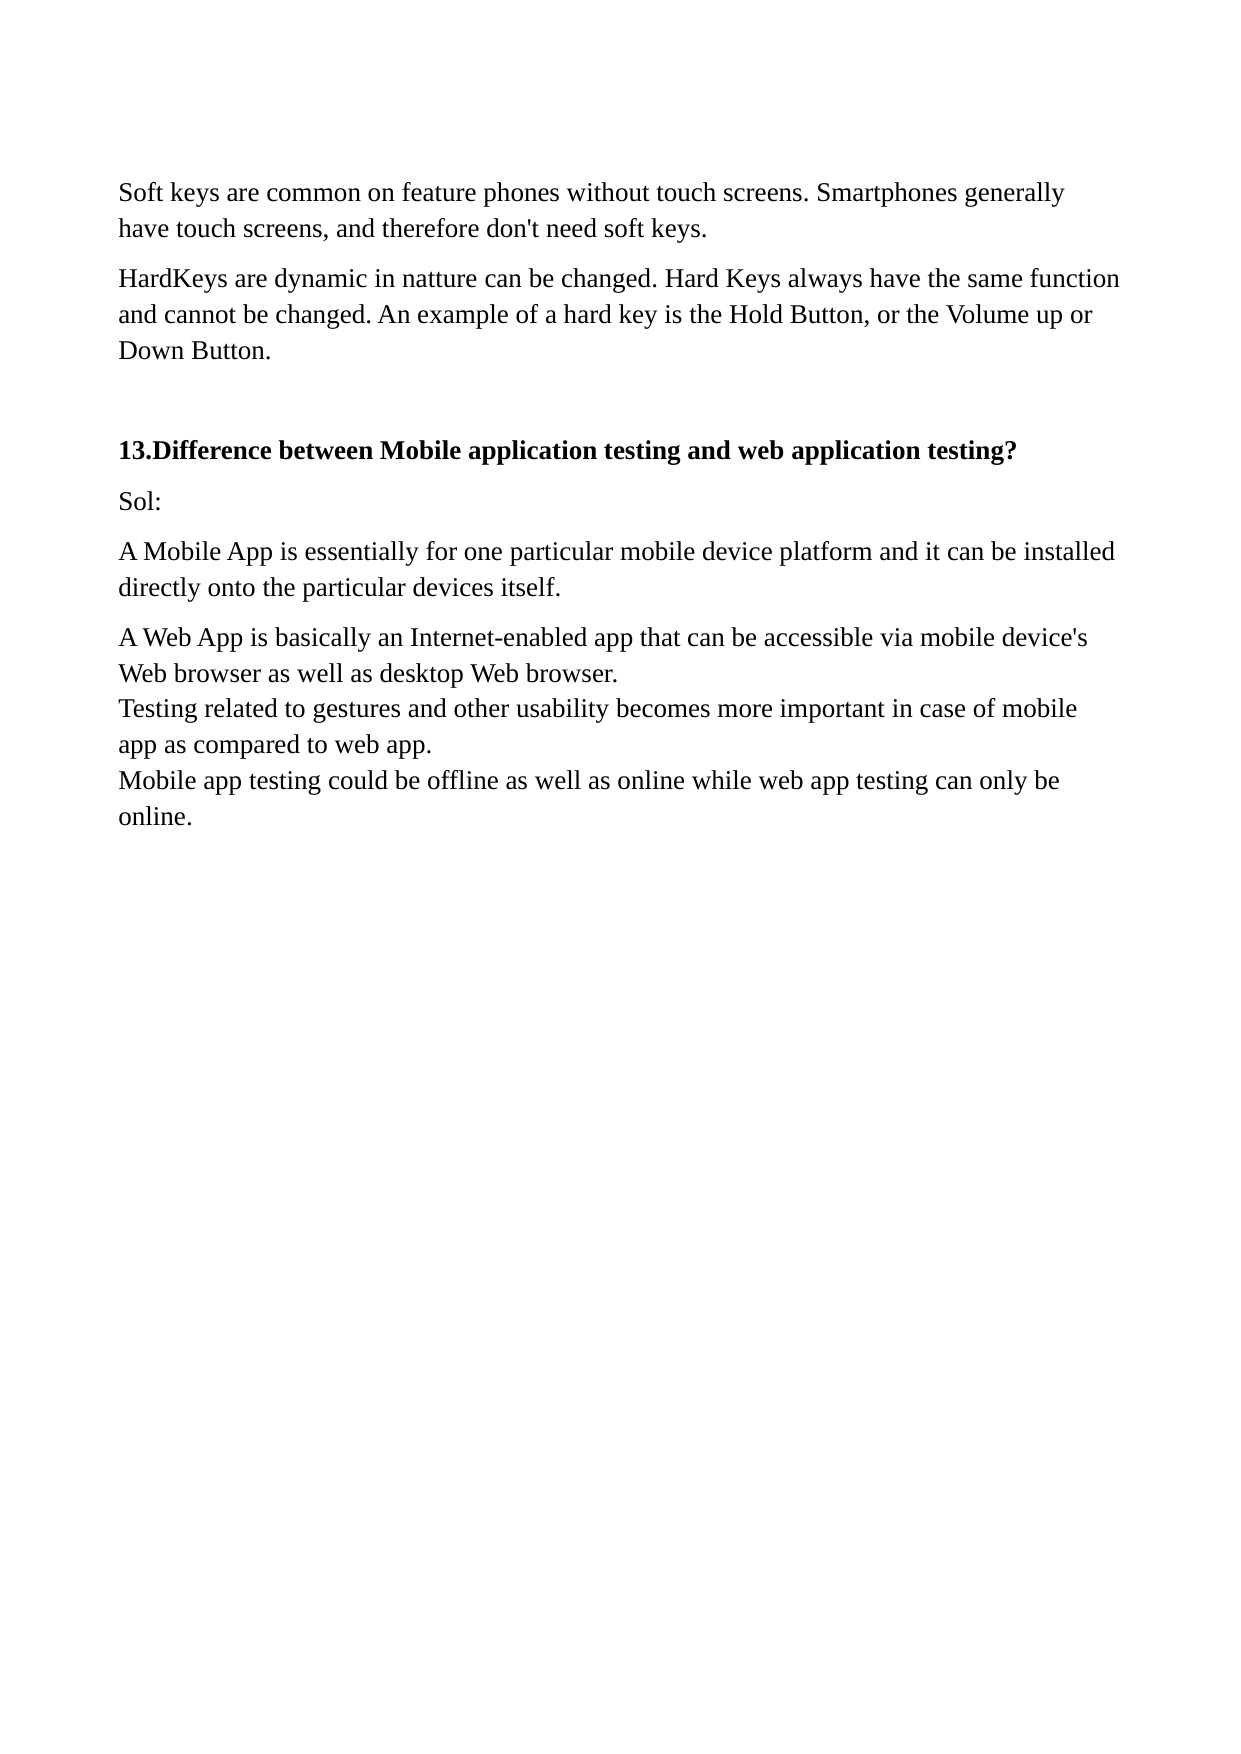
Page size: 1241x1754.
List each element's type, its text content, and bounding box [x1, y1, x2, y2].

text HardKeys are dynamic in natture can be changed. Hard Keys always have the same function and cannot be changed. An example of a hard key is the Hold Button, or the Volume up or Down Button. [118, 262, 1122, 365]
text A Mobile App is essentially for one particular mobile device platform and it can be installed directly onto the particular devices itself. [118, 535, 1122, 602]
text 13.Difference between Mobile application testing and web application testing? [118, 434, 1122, 466]
text A Web App is basically an Internet-enabled app that can be accessible via mobile device's Web browser as well as desktop Web browser. Testing related to gestures and other usability becomes more important in case of mobile app as compared to web app. Mobile app testing could be offline as well as online while web app testing can only be online. [118, 621, 1122, 831]
text Sol: [118, 485, 1122, 516]
text Soft keys are common on feature phones without touch screens. Smartphones generally have touch screens, and therefore don't need soft keys. [118, 176, 1122, 243]
